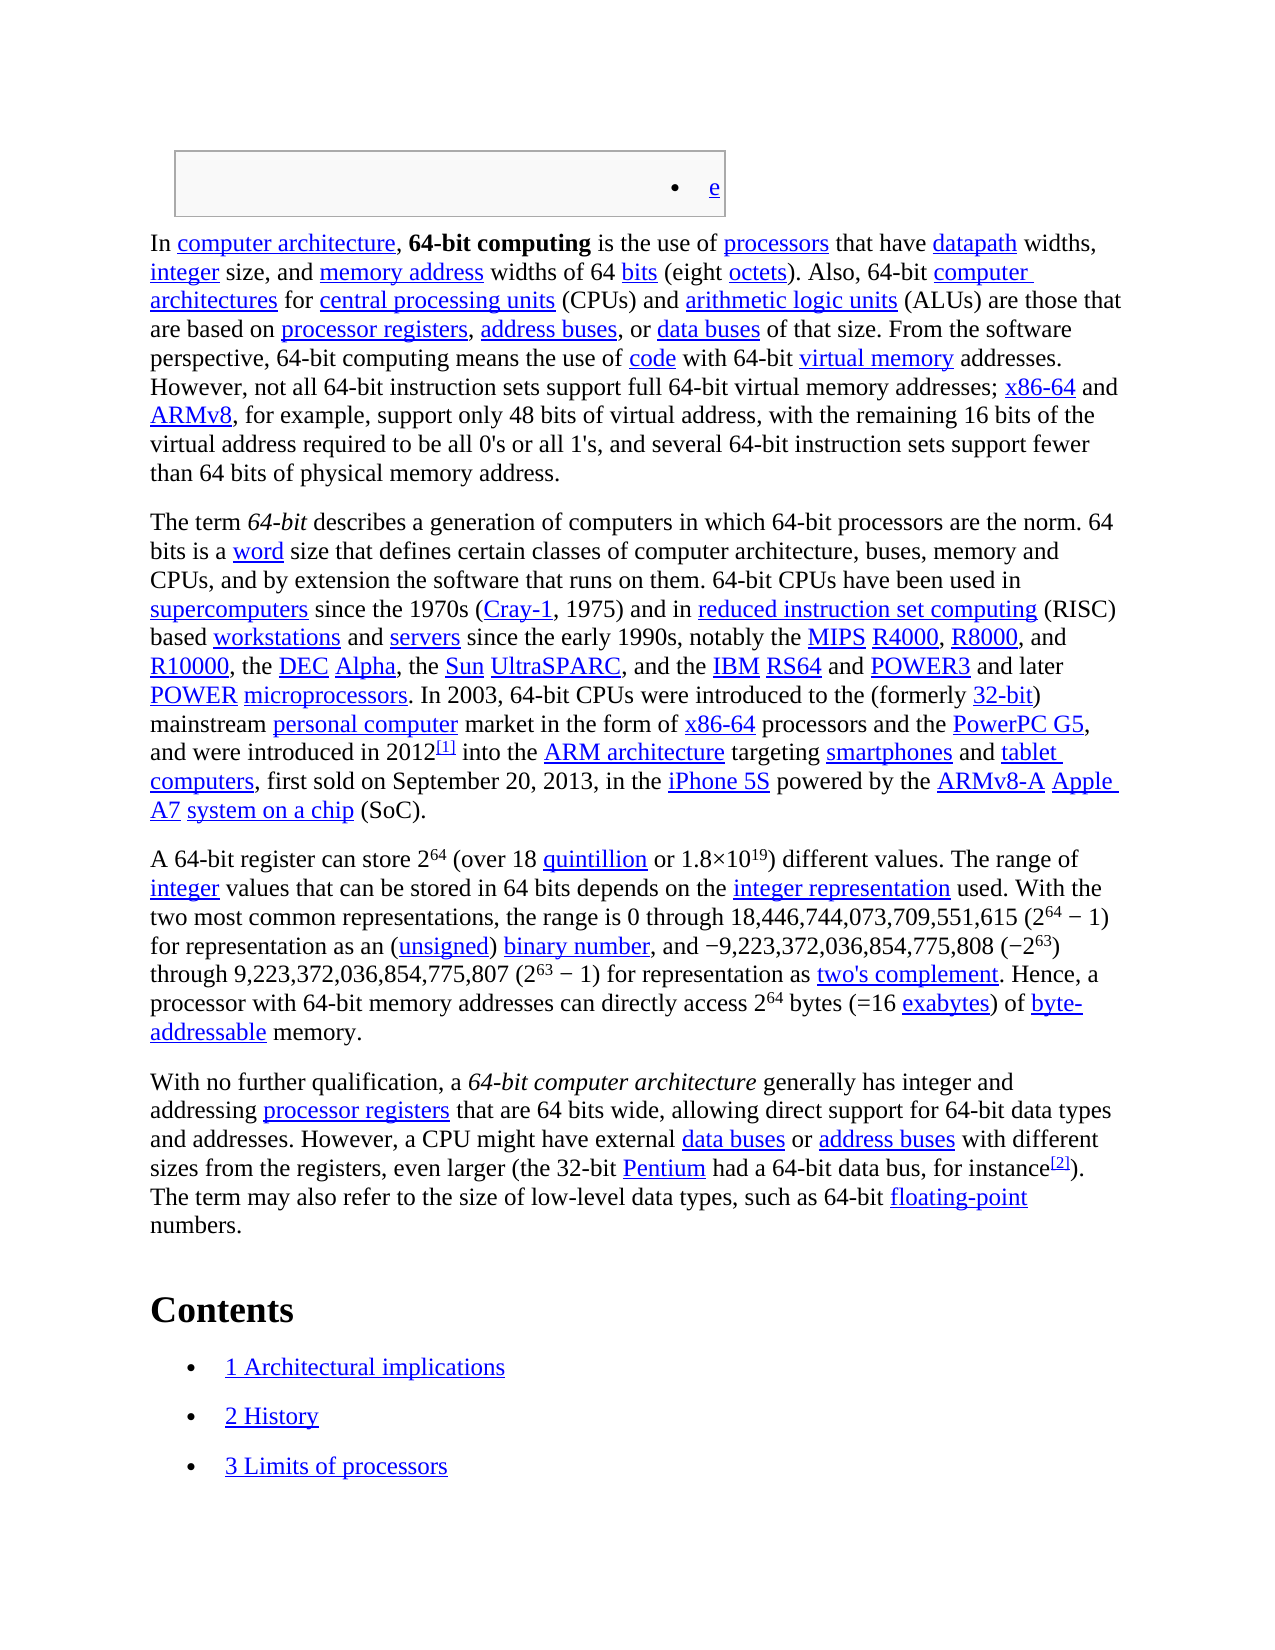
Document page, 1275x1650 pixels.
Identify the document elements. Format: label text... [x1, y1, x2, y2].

text A 64-bit register can store 264 (over 18 quintillion or 1.8×1019) different values. The range of integer values that can be stored in 64 bits depends on the integer representation used. With the two most common representations, the range is 0 through 18,446,744,073,709,551,615 (264 − 1) for representation as an (unsigned) binary number, and −9,223,372,036,854,775,808 (−263) through 9,223,372,036,854,775,807 (263 − 1) for representation as two's complement. Hence, a processor with 64-bit memory addresses can directly access 264 bytes (=16 exabytes) of byte-addressable memory. [150, 844, 1125, 1046]
list 2 History [187, 1401, 1125, 1430]
text The term 64-bit describes a generation of computers in which 64-bit processors are the norm. 64 bits is a word size that defines certain classes of computer architecture, buses, memory and CPUs, and by extension the software that runs on them. 64-bit CPUs have been used in supercomputers since the 1970s (Cray-1, 1975) and in reduced instruction set computing (RISC) based workstations and servers since the early 1990s, notably the MIPS R4000, R8000, and R10000, the DEC Alpha, the Sun UltraSPARC, and the IBM RS64 and POWER3 and later POWER microprocessors. In 2003, 64-bit CPUs were introduced to the (formerly 32-bit) mainstream personal computer market in the form of x86-64 processors and the PowerPC G5, and were introduced in 2012[1] into the ARM architecture targeting smartphones and tablet computers, first sold on September 20, 2013, in the iPhone 5S powered by the ARMv8-A Apple A7 system on a chip (SoC). [150, 507, 1125, 824]
list 1 Architectural implications [187, 1352, 1125, 1381]
table_cell v t e [176, 152, 724, 216]
text In computer architecture, 64-bit computing is the use of processors that have datapath widths, integer size, and memory address widths of 64 bits (eight octets). Also, 64-bit computer architectures for central processing units (CPUs) and arithmetic logic units (ALUs) are those that are based on processor registers, address buses, or data buses of that size. From the software perspective, 64-bit computing means the use of code with 64-bit virtual memory addresses. However, not all 64-bit instruction sets support full 64-bit virtual memory addresses; x86-64 and ARMv8, for example, support only 48 bits of virtual address, with the remaining 16 bits of the virtual address required to be all 0's or all 1's, and several 64-bit instruction sets support fewer than 64 bits of physical memory address. [150, 228, 1125, 487]
list 3 Limits of processors [187, 1451, 1125, 1480]
text With no further qualification, a 64-bit computer architecture generally has integer and addressing processor registers that are 64 bits wide, allowing direct support for 64-bit data types and addresses. However, a CPU might have external data buses or address buses with different sizes from the registers, even larger (the 32-bit Pentium had a 64-bit data bus, for instance[2]). The term may also refer to the size of low-level data types, such as 64-bit floating-point numbers. [150, 1067, 1125, 1239]
text Contents [150, 1288, 1125, 1331]
